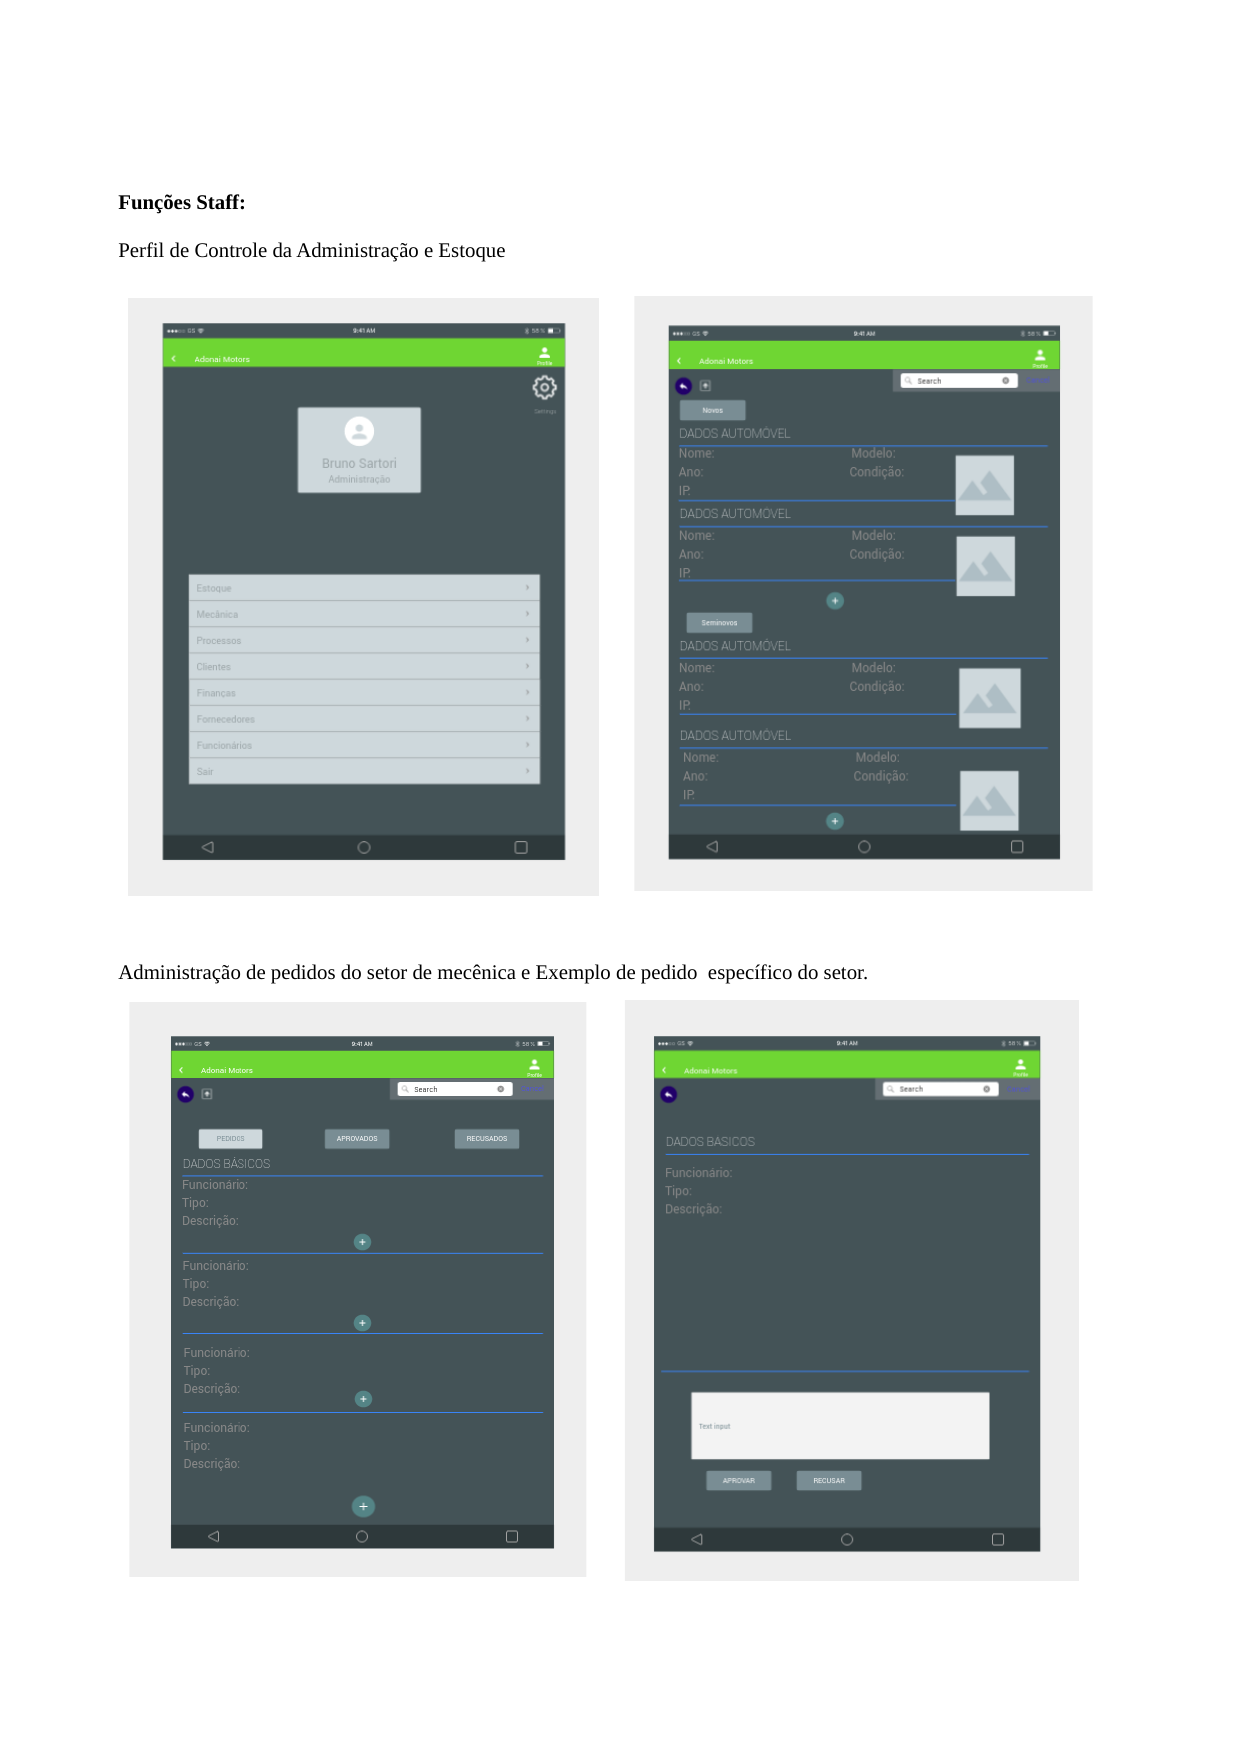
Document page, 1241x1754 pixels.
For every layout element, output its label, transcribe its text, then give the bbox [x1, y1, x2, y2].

picture [713, 296, 1093, 891]
text Funções Staff: [118, 190, 1122, 214]
text Perfil de Controle da Administração e Estoque [118, 238, 1122, 262]
picture [791, 1000, 1079, 1581]
picture [203, 298, 599, 896]
text Administração de pedidos do setor de mecênica e Exemplo de pedido específico do setor. [118, 960, 1122, 984]
picture [198, 1002, 587, 1577]
